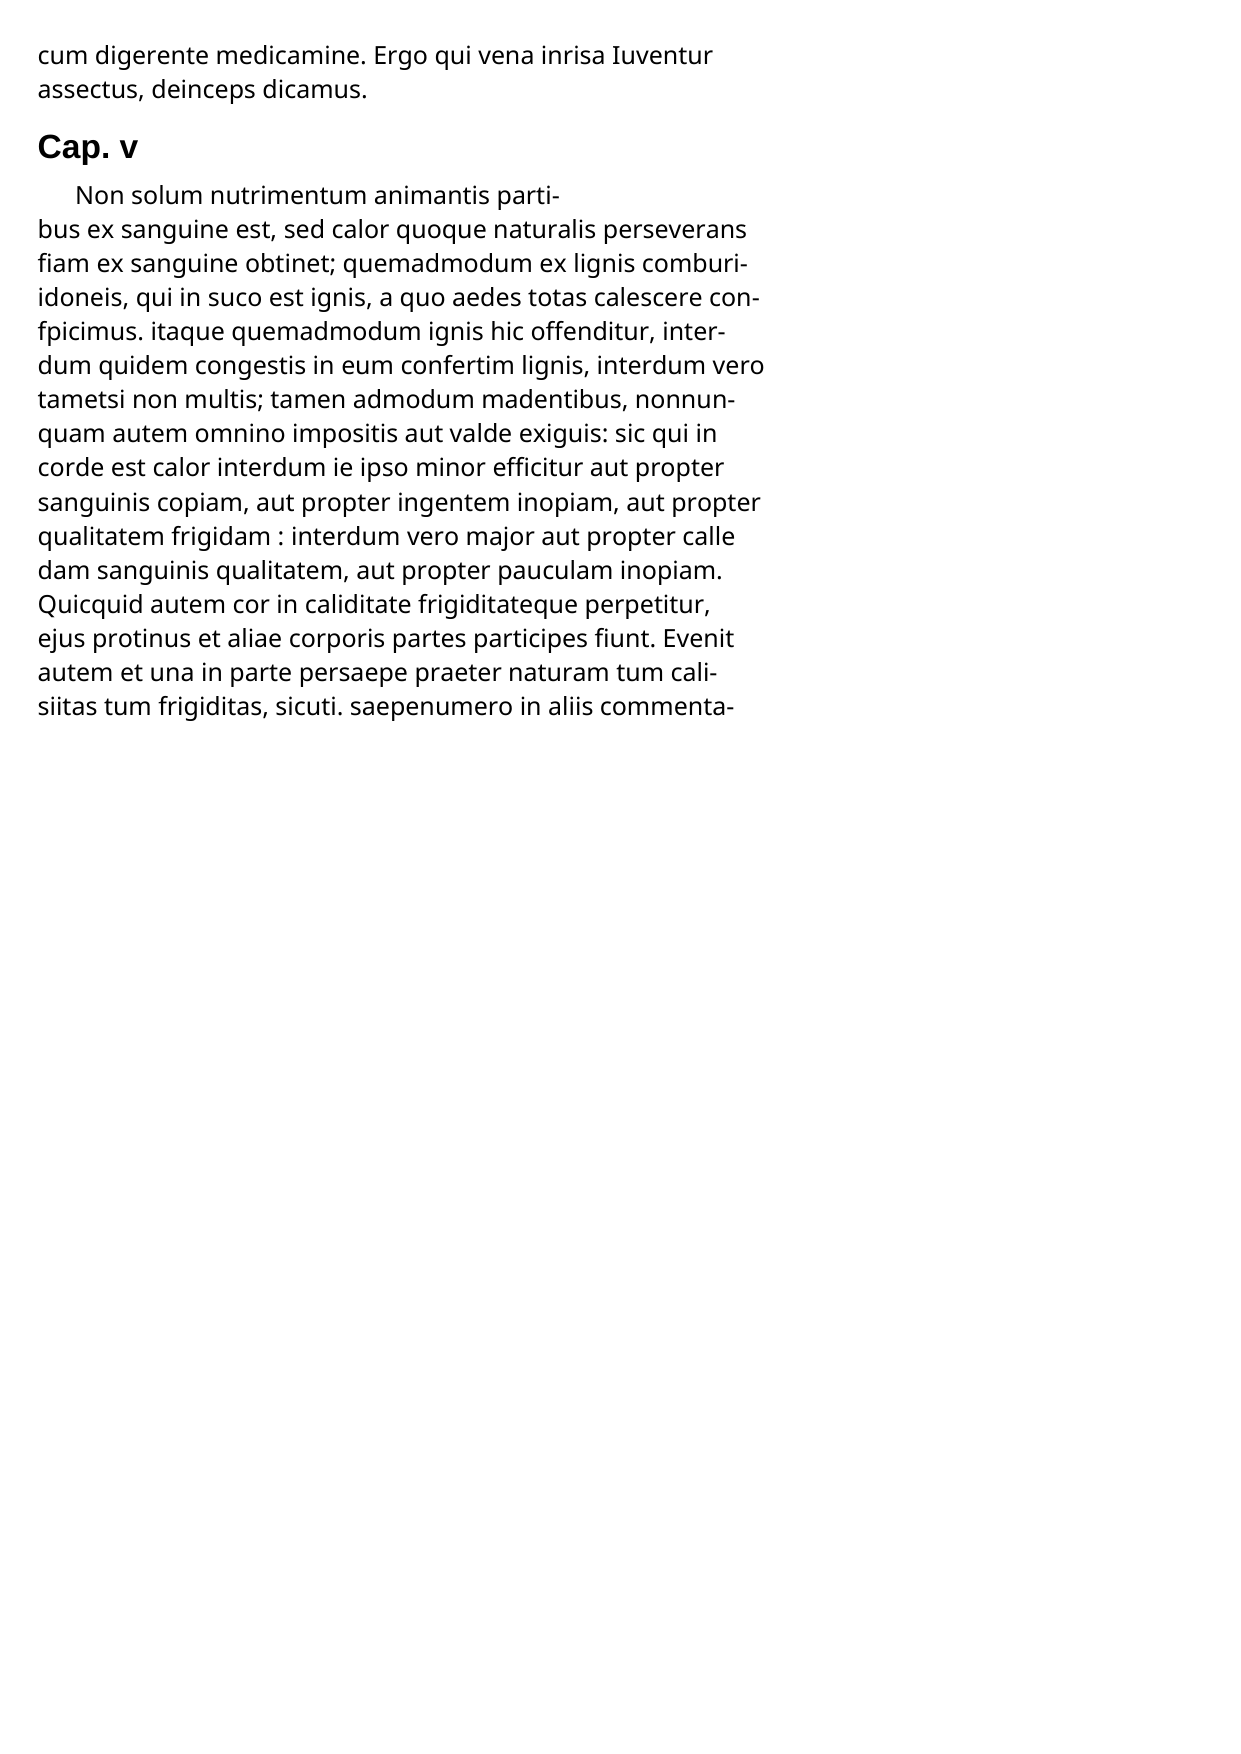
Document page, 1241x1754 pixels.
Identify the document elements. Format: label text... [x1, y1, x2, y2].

text cum digerente medicamine. Ergo qui vena inrisa Iuventur assectus, deinceps dicamus. [37, 37, 1203, 106]
text Non solum nutrimentum animantis parti- bus ex sanguine est, sed calor quoque naturalis perseverans fiam ex sanguine obtinet; quemadmodum ex lignis comburi- idoneis, qui in suco est ignis, a quo aedes totas calescere con- fpicimus. itaque quemadmodum ignis hic offenditur, inter- dum quidem congestis in eum confertim lignis, interdum vero tametsi non multis; tamen admodum madentibus, nonnun- quam autem omnino impositis aut valde exiguis: sic qui in corde est calor interdum ie ipso minor efficitur aut propter sanguinis copiam, aut propter ingentem inopiam, aut propter qualitatem frigidam : interdum vero major aut propter calle dam sanguinis qualitatem, aut propter pauculam inopiam. Quicquid autem cor in caliditate frigiditateque perpetitur, ejus protinus et aliae corporis partes participes fiunt. Evenit autem et una in parte persaepe praeter naturam tum cali- siitas tum frigiditas, sicuti. saepenumero in aliis commenta- [37, 178, 1203, 723]
subtitle Cap. v [37, 126, 1203, 165]
